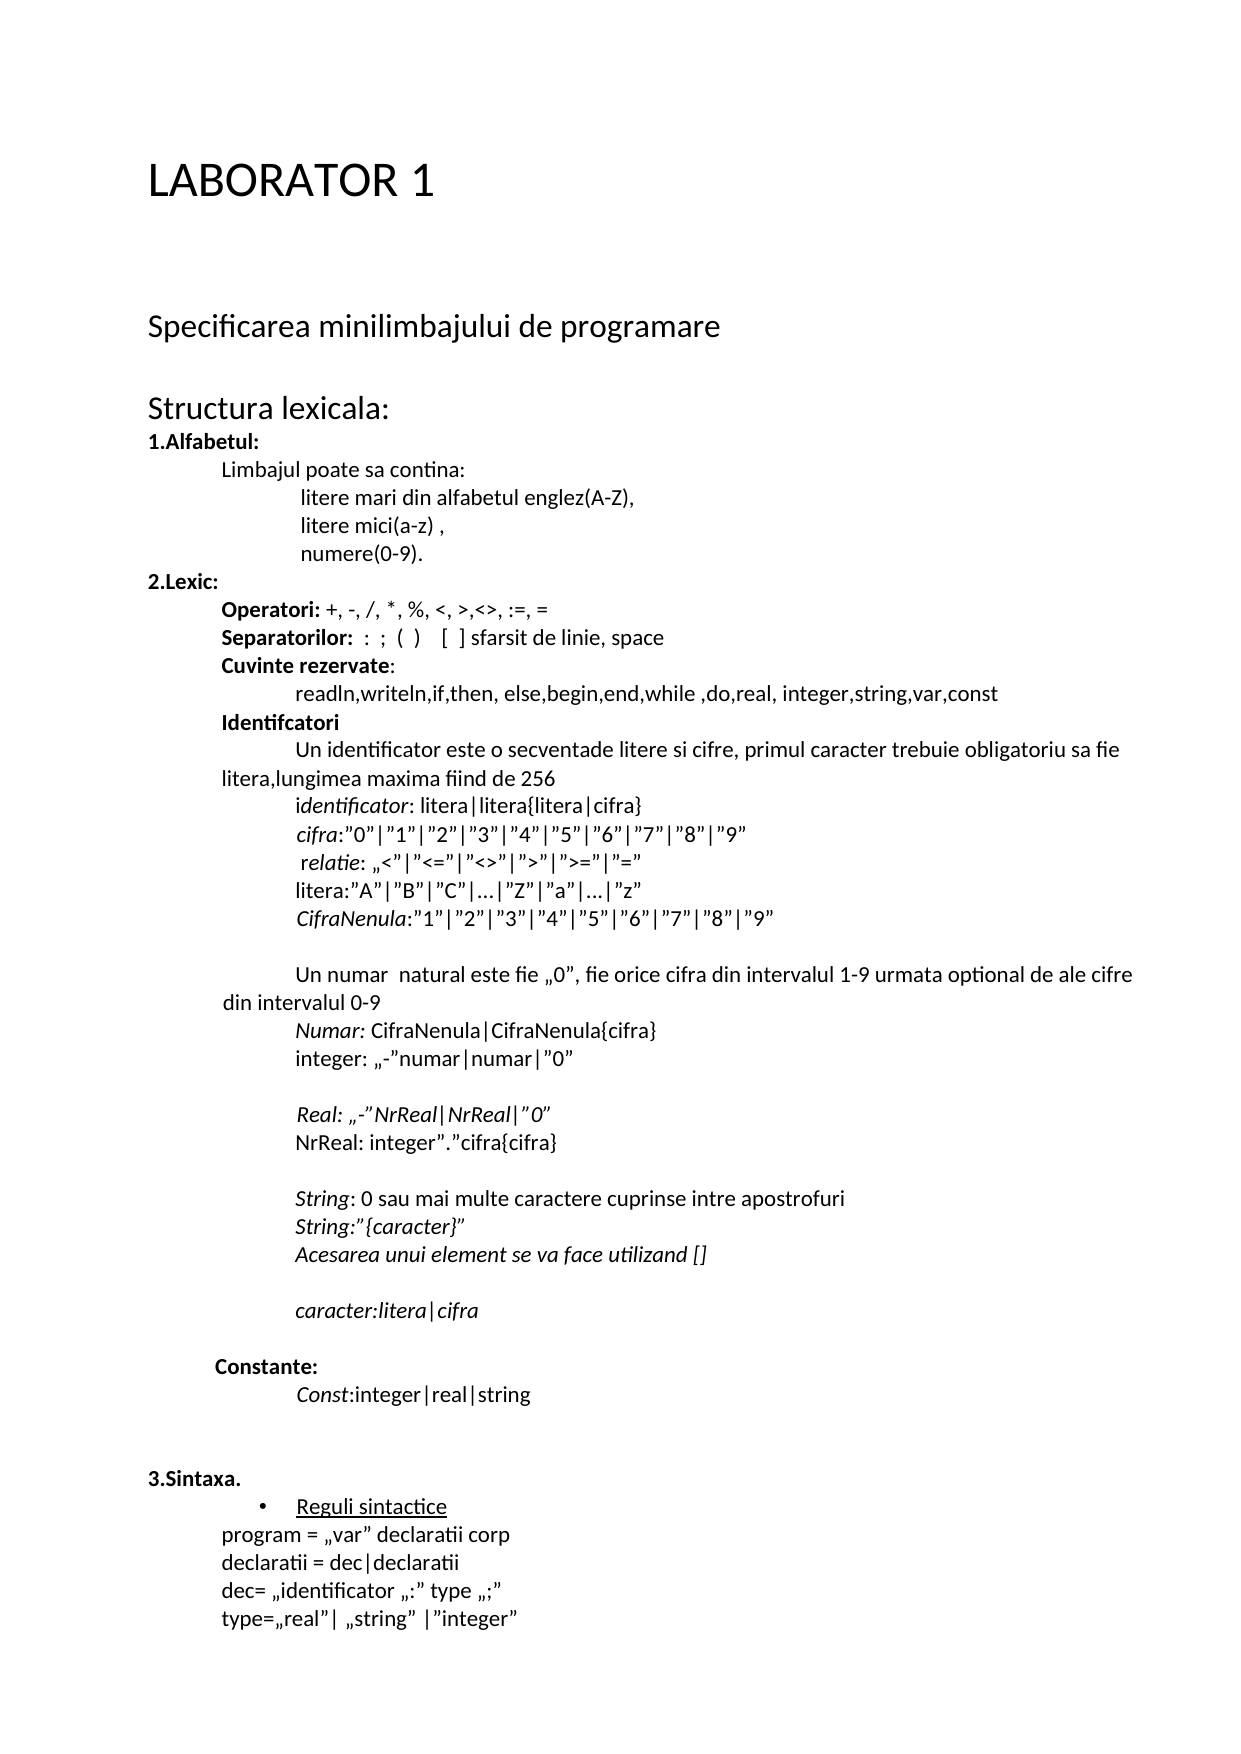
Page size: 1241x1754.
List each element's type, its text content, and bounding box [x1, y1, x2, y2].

text Structura lexicala: [148, 387, 1137, 427]
list Separatorilor: : ; ( ) [ ] sfarsit de linie, space [148, 623, 1137, 652]
text numere(0-9). [148, 539, 1137, 567]
list Acesarea unui element se va face utilizand [] [223, 1240, 1137, 1268]
text declaratii = dec|declaratii [148, 1548, 1137, 1576]
text 1.Alfabetul: [148, 427, 1137, 455]
list integer: „-”numar|numar|”0” [148, 1044, 1137, 1072]
text program = „var” declaratii corp [148, 1520, 1137, 1548]
text Un identificator este o secventade litere si cifre, primul caracter trebuie obligatoriu sa fie litera,lungimea maxima fiind de 256 [221, 736, 1137, 792]
text LABORATOR 1 [148, 148, 1137, 209]
list Real: „-”NrReal|NrReal|”0” [259, 1100, 1137, 1128]
list NrReal: integer”.”cifra{cifra} [223, 1128, 1137, 1156]
text dec= „identificator „:” type „;” [148, 1576, 1137, 1604]
list caracter:litera|cifra [223, 1296, 1137, 1324]
text type=„real”| „string” |”integer” [148, 1604, 1137, 1632]
list litera:”A”|”B”|”C”|...|”Z”|”a”|...|”z” [223, 876, 1137, 904]
list Reguli sintactice [259, 1492, 1137, 1520]
text litere mici(a-z) , [148, 511, 1137, 539]
text Identifcatori [221, 708, 1137, 736]
list Constante: [148, 1352, 1137, 1380]
text 3.Sintaxa. [148, 1464, 1137, 1492]
list Cuvinte rezervate: [148, 652, 1137, 679]
list String: 0 sau mai multe caractere cuprinse intre apostrofuri [223, 1184, 1137, 1212]
text Specificarea minilimbajului de programare [148, 305, 1137, 346]
text litere mari din alfabetul englez(A-Z), [148, 483, 1137, 511]
list relatie: „<”|”<=”|”<>”|”>”|”>=”|”=” [223, 848, 1137, 876]
list Const:integer|real|string [259, 1380, 1137, 1408]
list cifra:”0”|”1”|”2”|”3”|”4”|”5”|”6”|”7”|”8”|”9” [259, 820, 1137, 848]
list Un numar natural este fie „0”, fie orice cifra din intervalul 1-9 urmata optional de ale cifre din intervalul 0-9 [223, 960, 1137, 1016]
text Operatori: +, -, /, *, %, <, >,<>, :=, = [148, 596, 1137, 623]
list CifraNenula:”1”|”2”|”3”|”4”|”5”|”6”|”7”|”8”|”9” [259, 904, 1137, 932]
list Numar: CifraNenula|CifraNenula{cifra} [148, 1016, 1137, 1044]
text Limbajul poate sa contina: [148, 455, 1137, 483]
list String:”{caracter}” [223, 1212, 1137, 1240]
list readln,writeln,if,then, else,begin,end,while ,do,real, integer,string,var,const [148, 679, 1137, 708]
text 2.Lexic: [148, 567, 1137, 596]
text identificator: litera|litera{litera|cifra} [221, 792, 1137, 820]
